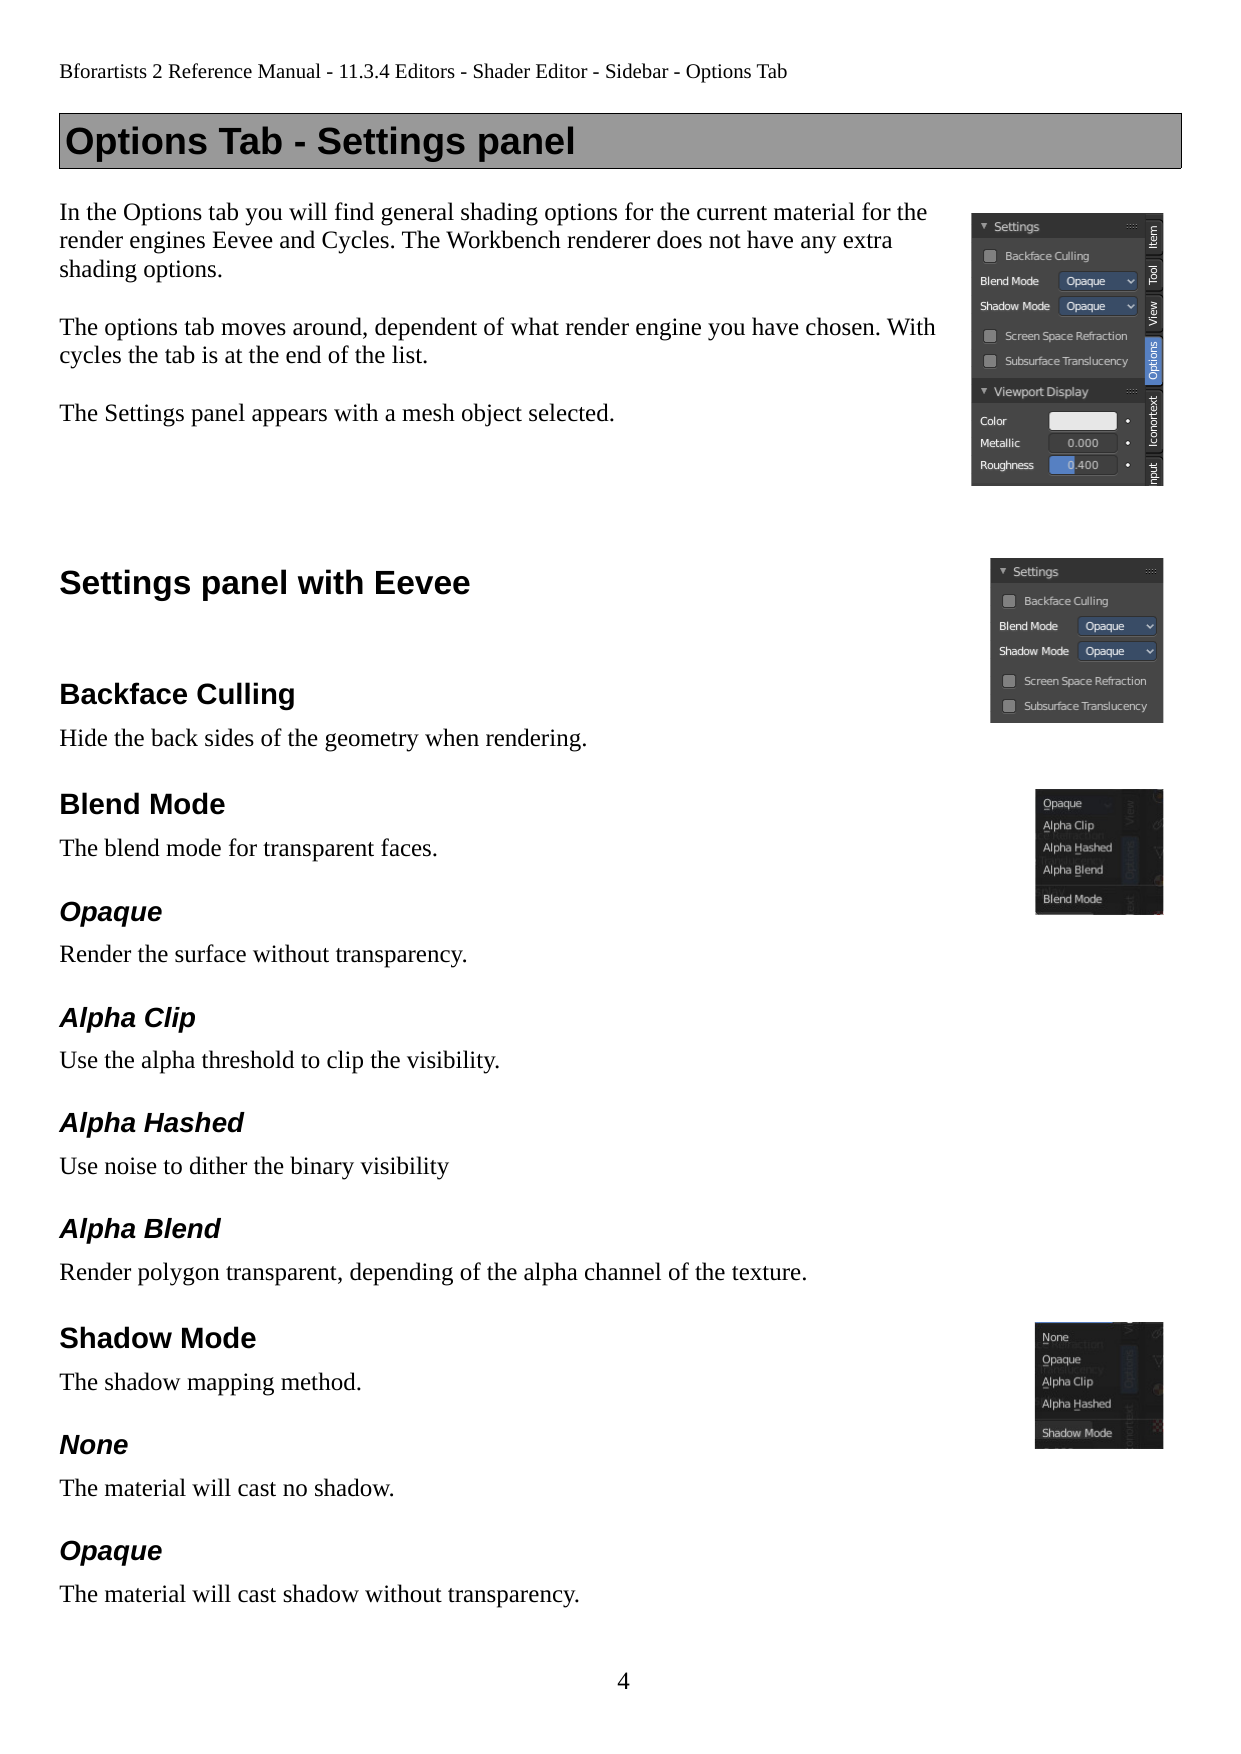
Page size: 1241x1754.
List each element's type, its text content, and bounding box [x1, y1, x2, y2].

picture [1035, 789, 1164, 915]
subtitle Opaque [59, 895, 1181, 927]
subtitle Alpha Hashed [59, 1107, 1181, 1139]
text In the Options tab you will find general shading options for the current material for the render engines Eevee and Cycles. The Workbench renderer does not have any extra shading options. [59, 197, 1181, 283]
subtitle Alpha Blend [59, 1213, 1181, 1245]
text The options tab moves around, dependent of what render engine you have chosen. With cycles the tab is at the end of the list. [59, 312, 971, 369]
text Render polygon transparent, depending of the alpha channel of the texture. [59, 1257, 1181, 1286]
picture [971, 213, 1164, 486]
subtitle None [59, 1429, 1181, 1461]
text The blend mode for transparent faces. [59, 833, 1035, 862]
text Render the surface without transparency. [59, 939, 1181, 968]
text The Settings panel appears with a mesh object selected. [59, 398, 971, 427]
text The shadow mapping method. [59, 1367, 1034, 1396]
subtitle [1164, 562, 1181, 601]
subtitle Backface Culling [59, 677, 990, 711]
table_header Options Tab - Settings panel [60, 114, 1181, 168]
subtitle [1164, 677, 1181, 711]
text Use the alpha threshold to clip the visibility. [59, 1045, 1181, 1074]
subtitle Alpha Clip [59, 1001, 1181, 1033]
picture [990, 558, 1164, 723]
text Hide the back sides of the geometry when rendering. [59, 723, 1181, 752]
text The material will cast no shadow. [59, 1473, 1181, 1502]
subtitle Settings panel with Eevee [59, 562, 990, 601]
subtitle Opaque [59, 1534, 1181, 1566]
subtitle Blend Mode [59, 787, 1181, 821]
text Use noise to dither the binary visibility [59, 1151, 1181, 1180]
text The material will cast shadow without transparency. [59, 1579, 1181, 1608]
picture [1034, 1322, 1164, 1449]
subtitle Shadow Mode [59, 1321, 1181, 1354]
